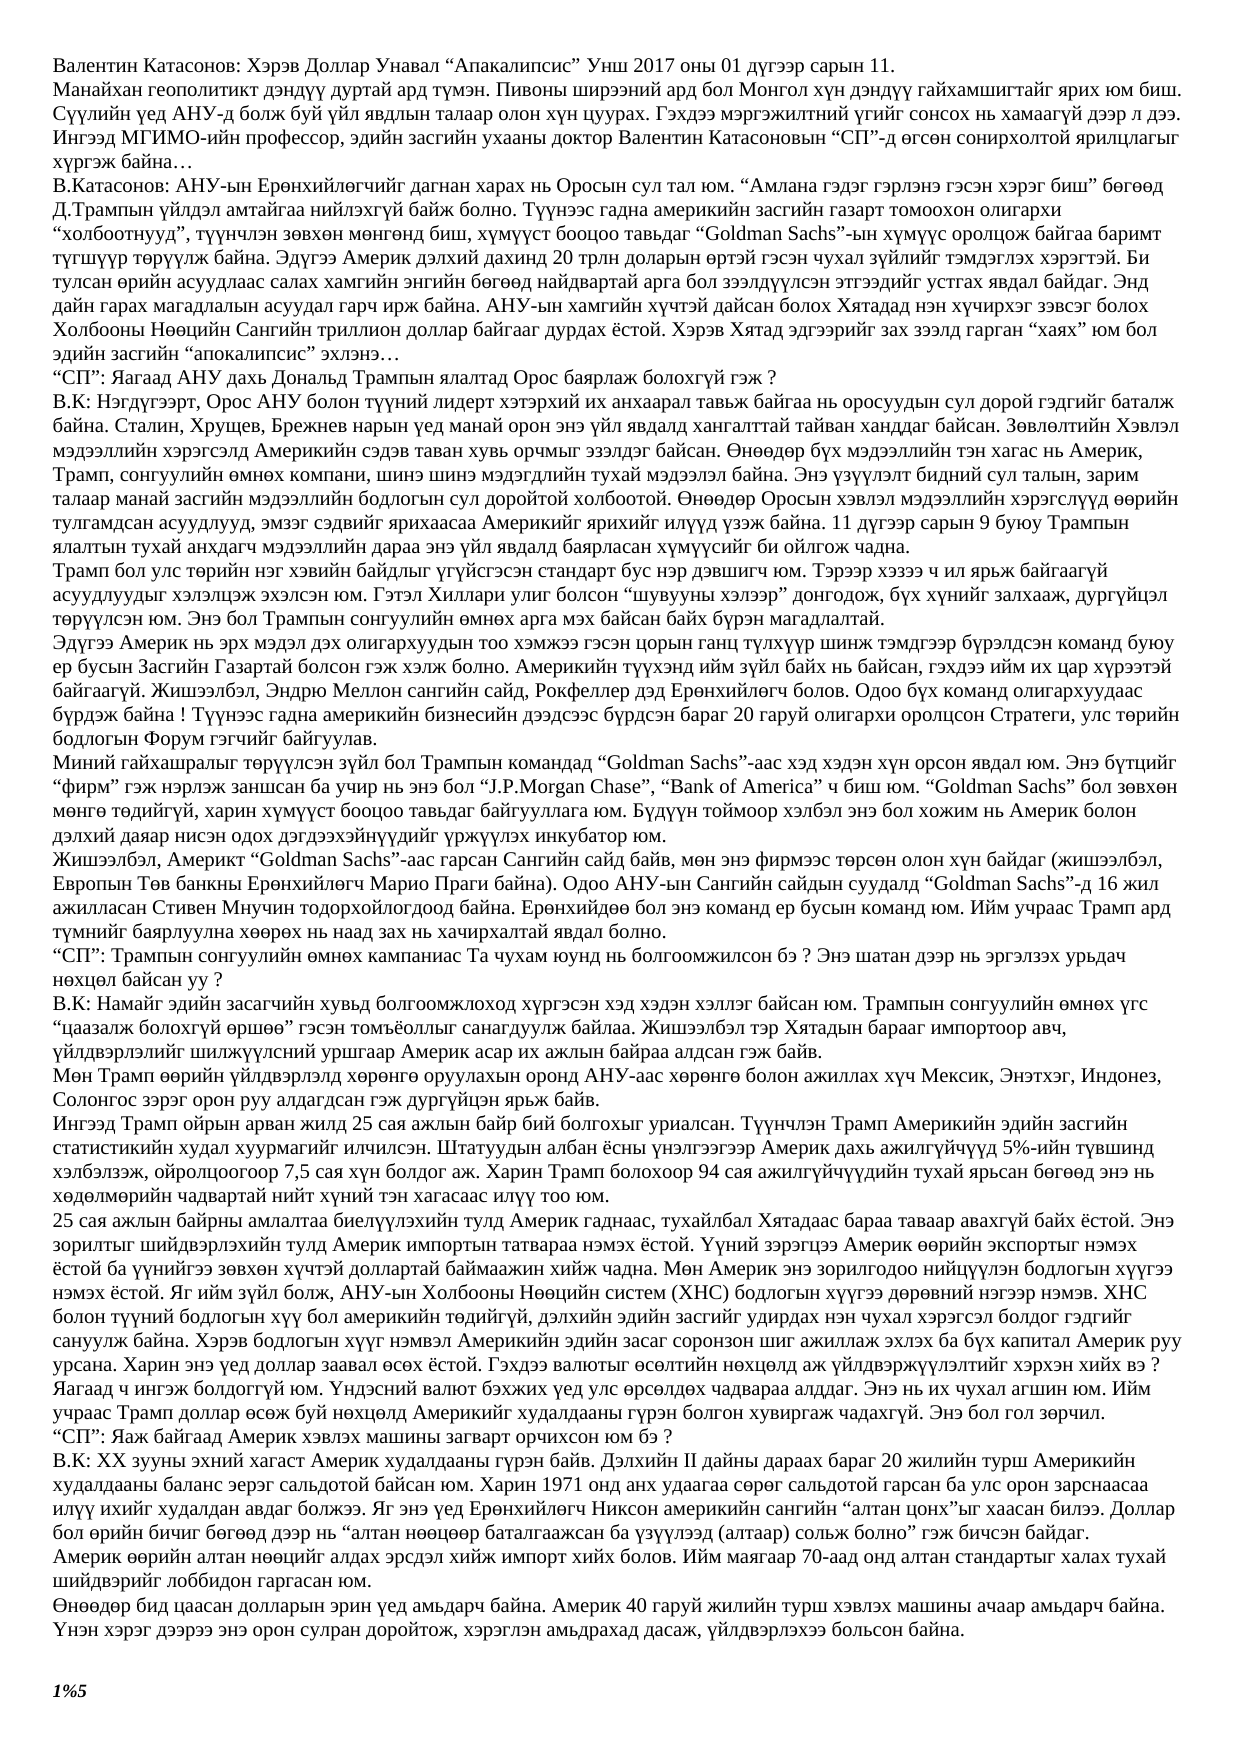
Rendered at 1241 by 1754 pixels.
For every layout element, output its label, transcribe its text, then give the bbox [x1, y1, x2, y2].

text В.К: ХХ зууны эхний хагаст Америк худалдааны гүрэн байв. Дэлхийн II дайны дараах бараг 20 жилийн турш Америкийн худалдааны баланс эерэг сальдотой байсан юм. Харин 1971 онд анх удаагаа сөрөг сальдотой гарсан ба улс орон зарснаасаа илүү ихийг худалдан авдаг болжээ. Яг энэ үед Ерөнхийлөгч Никсон америкийн сангийн “алтан цонх”ыг хаасан билээ. Доллар бол өрийн бичиг бөгөөд дээр нь “алтан нөөцөөр баталгаажсан ба үзүүлээд (алтаар) сольж болно” гэж бичсэн байдаг. [52, 1448, 1188, 1544]
text 25 сая ажлын байрны амлалтаа биелүүлэхийн тулд Америк гаднаас, тухайлбал Хятадаас бараа таваар авахгүй байх ёстой. Энэ зорилтыг шийдвэрлэхийн тулд Америк импортын татвараа нэмэх ёстой. Үүний зэрэгцээ Америк өөрийн экспортыг нэмэх ёстой ба үүнийгээ зөвхөн хүчтэй доллартай баймаажин хийж чадна. Мөн Америк энэ зорилгодоо нийцүүлэн бодлогын хүүгээ нэмэх ёстой. Яг ийм зүйл болж, АНУ-ын Холбооны Нөөцийн систем (ХНС) бодлогын хүүгээ дөрөвний нэгээр нэмэв. ХНС болон түүний бодлогын хүү бол америкийн төдийгүй, дэлхийн эдийн засгийг удирдах нэн чухал хэрэгсэл болдог гэдгийг сануулж байна. Хэрэв бодлогын хүүг нэмвэл Америкийн эдийн засаг соронзон шиг ажиллаж эхлэх ба бүх капитал Америк руу урсана. Харин энэ үед доллар заавал өсөх ёстой. Гэхдээ валютыг өсөлтийн нөхцөлд аж үйлдвэржүүлэлтийг хэрхэн хийх вэ ? Яагаад ч ингэж болдоггүй юм. Үндэсний валют бэхжих үед улс өрсөлдөх чадвараа алддаг. Энэ нь их чухал агшин юм. Ийм учраас Трамп доллар өсөж буй нөхцөлд Америкийг худалдааны гүрэн болгон хувиргаж чадахгүй. Энэ бол гол зөрчил. [52, 1207, 1188, 1424]
text Манайхан геополитикт дэндүү дуртай ард түмэн. Пивоны ширээний ард бол Монгол хүн дэндүү гайхамшигтайг ярих юм биш. Сүүлийн үед АНУ-д болж буй үйл явдлын талаар олон хүн цуурах. Гэхдээ мэргэжилтний үгийг сонсох нь хамаагүй дээр л дээ. Ингээд МГИМО-ийн профессор, эдийн засгийн ухааны доктор Валентин Катасоновын “СП”-д өгсөн сонирхолтой ярилцлагыг хүргэж байна… [52, 77, 1188, 173]
text Америк өөрийн алтан нөөцийг алдах эрсдэл хийж импорт хийх болов. Ийм маягаар 70-аад онд алтан стандартыг халах тухай шийдвэрийг лоббидон гаргасан юм. [52, 1544, 1188, 1592]
text В.Катасонов: АНУ-ын Ерөнхийлөгчийг дагнан харах нь Оросын сул тал юм. “Амлана гэдэг гэрлэнэ гэсэн хэрэг биш” бөгөөд Д.Трампын үйлдэл амтайгаа нийлэхгүй байж болно. Түүнээс гадна америкийн засгийн газарт томоохон олигархи “холбоотнууд”, түүнчлэн зөвхөн мөнгөнд биш, хүмүүст бооцоо тавьдаг “Goldman Sachs”-ын хүмүүс оролцож байгаа баримт түгшүүр төрүүлж байна. Эдүгээ Америк дэлхий дахинд 20 трлн доларын өртэй гэсэн чухал зүйлийг тэмдэглэх хэрэгтэй. Би тулсан өрийн асуудлаас салах хамгийн энгийн бөгөөд найдвартай арга бол зээлдүүлсэн этгээдийг устгах явдал байдаг. Энд дайн гарах магадлалын асуудал гарч ирж байна. АНУ-ын хамгийн хүчтэй дайсан болох Хятадад нэн хүчирхэг зэвсэг болох Холбооны Нөөцийн Сангийн триллион доллар байгааг дурдах ёстой. Хэрэв Хятад эдгээрийг зах зээлд гарган “хаях” юм бол эдийн засгийн “апокалипсис” эхлэнэ… [52, 173, 1188, 365]
text Өнөөдөр бид цаасан долларын эрин үед амьдарч байна. Америк 40 гаруй жилийн турш хэвлэх машины ачаар амьдарч байна. Үнэн хэрэг дээрээ энэ орон сулран доройтож, хэрэглэн амьдрахад дасаж, үйлдвэрлэхээ больсон байна. [52, 1592, 1188, 1641]
text Жишээлбэл, Америкт “Goldman Sachs”-аас гарсан Сангийн сайд байв, мөн энэ фирмээс төрсөн олон хүн байдаг (жишээлбэл, Европын Төв банкны Ерөнхийлөгч Марио Праги байна). Одоо АНУ-ын Сангийн сайдын суудалд “Goldman Sachs”-д 16 жил ажилласан Стивен Мнучин тодорхойлогдоод байна. Ерөнхийдөө бол энэ команд ер бусын команд юм. Ийм учраас Трамп ард түмнийг баярлуулна хөөрөх нь наад зах нь хачирхалтай явдал болно. [52, 847, 1188, 943]
text Валентин Катасонов: Хэрэв Доллар Унавал “Апакалипсис” Унш 2017 оны 01 дүгээр сарын 11. [52, 52, 1188, 77]
text Миний гайхашралыг төрүүлсэн зүйл бол Трампын командад “Goldman Sachs”-аас хэд хэдэн хүн орсон явдал юм. Энэ бүтцийг “фирм” гэж нэрлэж заншсан ба учир нь энэ бол “J.P.Morgan Chase”, “Bank of America” ч биш юм. “Goldman Sachs” бол зөвхөн мөнгө төдийгүй, харин хүмүүст бооцоо тавьдаг байгууллага юм. Бүдүүн тоймоор хэлбэл энэ бол хожим нь Америк болон дэлхий даяар нисэн одох дэгдээхэйнүүдийг үржүүлэх инкубатор юм. [52, 750, 1188, 847]
text В.К: Намайг эдийн засагчийн хувьд болгоомжлоход хүргэсэн хэд хэдэн хэллэг байсан юм. Трампын сонгуулийн өмнөх үгс “цаазалж болохгүй өршөө” гэсэн томъёоллыг санагдуулж байлаа. Жишээлбэл тэр Хятадын барааг импортоор авч, үйлдвэрлэлийг шилжүүлсний уршгаар Америк асар их ажлын байраа алдсан гэж байв. [52, 991, 1188, 1063]
text Ингээд Трамп ойрын арван жилд 25 сая ажлын байр бий болгохыг уриалсан. Түүнчлэн Трамп Америкийн эдийн засгийн статистикийн худал хуурмагийг илчилсэн. Штатуудын албан ёсны үнэлгээгээр Америк дахь ажилгүйчүүд 5%-ийн түвшинд хэлбэлзэж, ойролцоогоор 7,5 сая хүн болдог аж. Харин Трамп болохоор 94 сая ажилгүйчүүдийн тухай ярьсан бөгөөд энэ нь хөдөлмөрийн чадвартай нийт хүний тэн хагасаас илүү тоо юм. [52, 1111, 1188, 1207]
text “СП”: Трампын сонгуулийн өмнөх кампаниас Та чухам юунд нь болгоомжилсон бэ ? Энэ шатан дээр нь эргэлзэх урьдач нөхцөл байсан уу ? [52, 943, 1188, 991]
text В.К: Нэгдүгээрт, Орос АНУ болон түүний лидерт хэтэрхий их анхаарал тавьж байгаа нь оросуудын сул дорой гэдгийг баталж байна. Сталин, Хрущев, Брежнев нарын үед манай орон энэ үйл явдалд хангалттай тайван ханддаг байсан. Зөвлөлтийн Хэвлэл мэдээллийн хэрэгсэлд Америкийн сэдэв таван хувь орчмыг эзэлдэг байсан. Өнөөдөр бүх мэдээллийн тэн хагас нь Америк, Трамп, сонгуулийн өмнөх компани, шинэ шинэ мэдэгдлийн тухай мэдээлэл байна. Энэ үзүүлэлт бидний сул талын, зарим талаар манай засгийн мэдээллийн бодлогын сул доройтой холбоотой. Өнөөдөр Оросын хэвлэл мэдээллийн хэрэгслүүд өөрийн тулгамдсан асуудлууд, эмзэг сэдвийг ярихаасаа Америкийг ярихийг илүүд үзэж байна. 11 дүгээр сарын 9 буюу Трампын ялалтын тухай анхдагч мэдээллийн дараа энэ үйл явдалд баярласан хүмүүсийг би ойлгож чадна. [52, 389, 1188, 558]
text Мөн Трамп өөрийн үйлдвэрлэлд хөрөнгө оруулахын оронд АНУ-аас хөрөнгө болон ажиллах хүч Мексик, Энэтхэг, Индонез, Солонгос зэрэг орон руу алдагдсан гэж дургүйцэн ярьж байв. [52, 1063, 1188, 1111]
text Эдүгээ Америк нь эрх мэдэл дэх олигархуудын тоо хэмжээ гэсэн цорын ганц түлхүүр шинж тэмдгээр бүрэлдсэн команд буюу ер бусын Засгийн Газартай болсон гэж хэлж болно. Америкийн түүхэнд ийм зүйл байх нь байсан, гэхдээ ийм их цар хүрээтэй байгаагүй. Жишээлбэл, Эндрю Меллон сангийн сайд, Рокфеллер дэд Ерөнхийлөгч болов. Одоо бүх команд олигархуудаас бүрдэж байна ! Түүнээс гадна америкийн бизнесийн дээдсээс бүрдсэн бараг 20 гаруй олигархи оролцсон Стратеги, улс төрийн бодлогын Форум гэгчийг байгуулав. [52, 630, 1188, 750]
text “СП”: Яаж байгаад Америк хэвлэх машины загварт орчихсон юм бэ ? [52, 1424, 1188, 1448]
text “СП”: Яагаад АНУ дахь Дональд Трампын ялалтад Орос баярлаж болохгүй гэж ? [52, 365, 1188, 389]
text Трамп бол улс төрийн нэг хэвийн байдлыг үгүйсгэсэн стандарт бус нэр дэвшигч юм. Тэрээр хэзээ ч ил ярьж байгаагүй асуудлуудыг хэлэлцэж эхэлсэн юм. Гэтэл Хиллари улиг болсон “шувууны хэлээр” донгодож, бүх хүнийг залхааж, дургүйцэл төрүүлсэн юм. Энэ бол Трампын сонгуулийн өмнөх арга мэх байсан байх бүрэн магадлалтай. [52, 558, 1188, 630]
